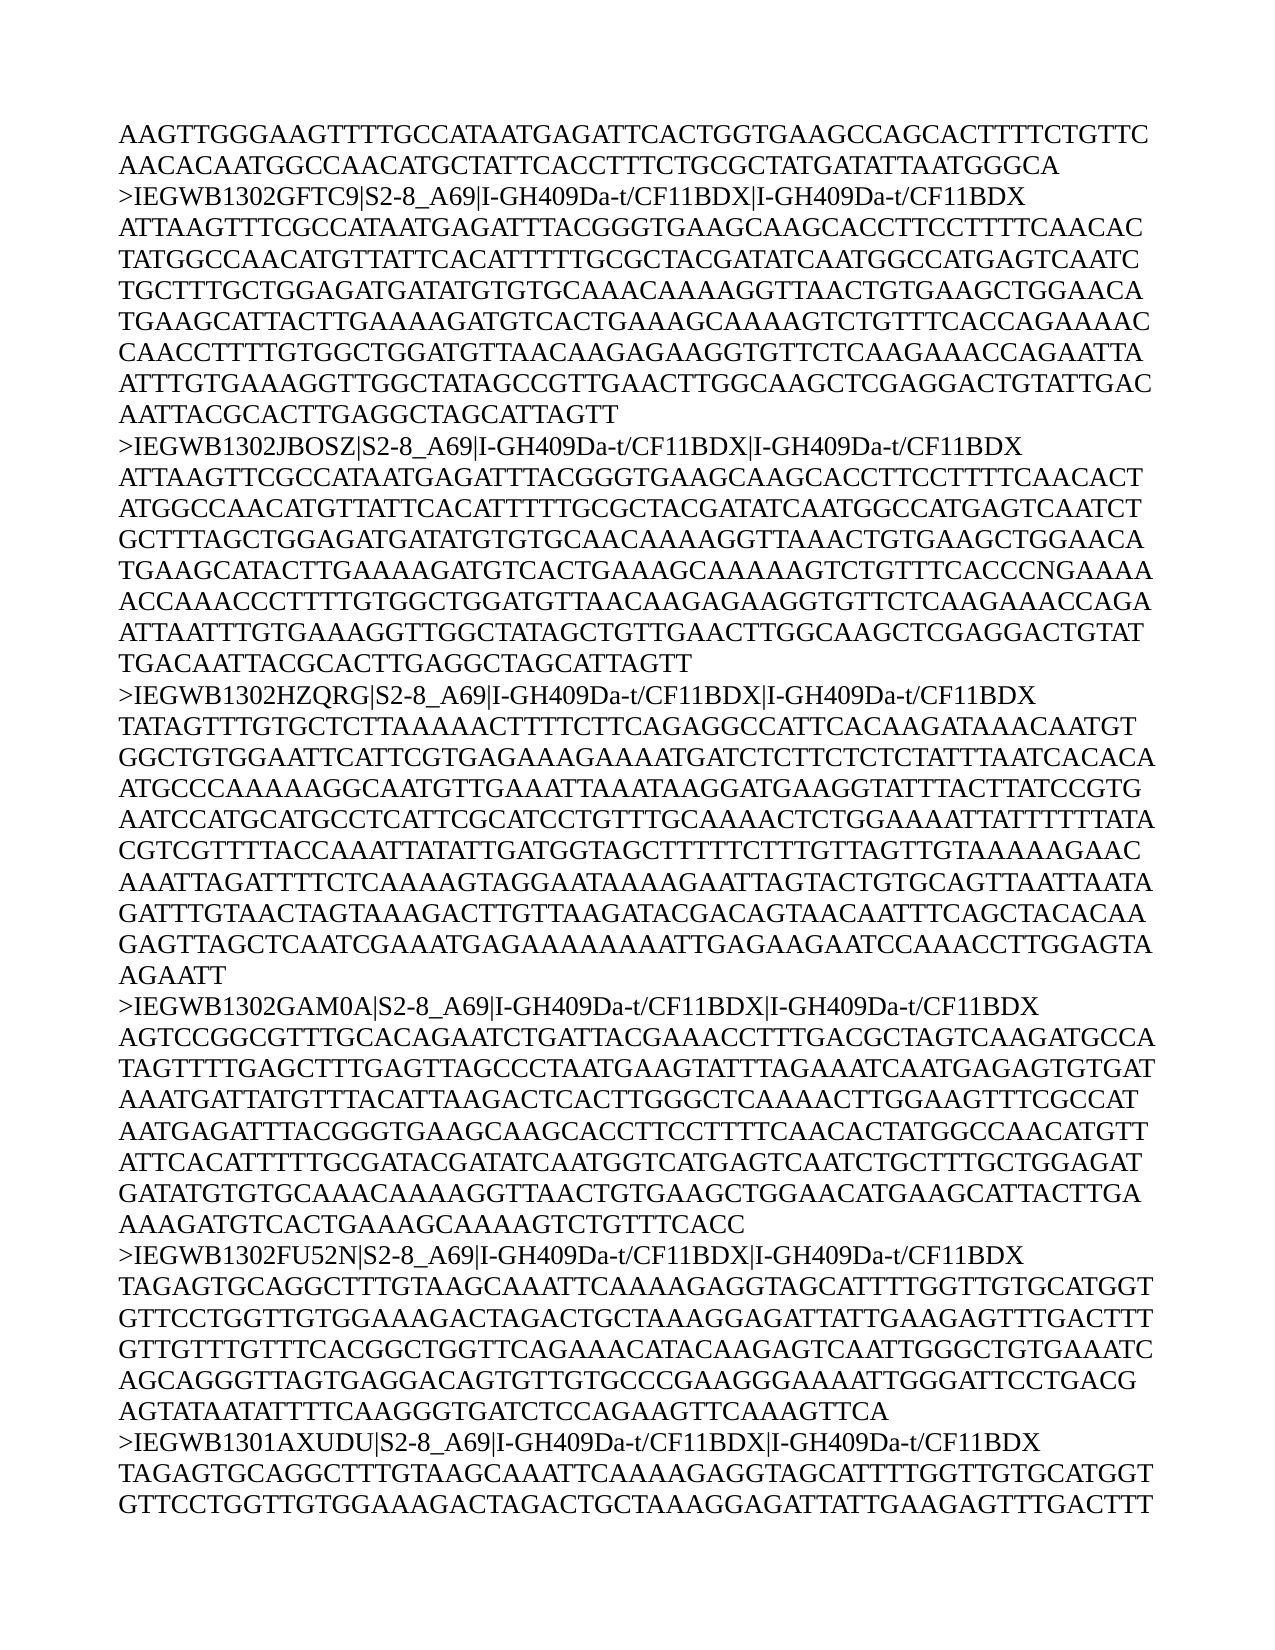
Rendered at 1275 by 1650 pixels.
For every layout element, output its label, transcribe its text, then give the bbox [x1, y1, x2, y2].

text ATTAAGTTTCGCCATAATGAGATTTACGGGTGAAGCAAGCACCTTCCTTTTCAACACTATGGCCAACATGTTATTCACATTTTTGCGCTACGATATCAATGGCCATGAGTCAATCTGCTTTGCTGGAGATGATATGTGTGCAAACAAAAGGTTAACTGTGAAGCTGGAACATGAAGCATTACTTGAAAAGATGTCACTGAAAGCAAAAGTCTGTTTCACCAGAAAACCAACCTTTTGTGGCTGGATGTTAACAAGAGAAGGTGTTCTCAAGAAACCAGAATTAATTTGTGAAAGGTTGGCTATAGCCGTTGAACTTGGCAAGCTCGAGGACTGTATTGACAATTACGCACTTGAGGCTAGCATTAGTT [118, 212, 1157, 429]
text >IEGWB1302GFTC9|S2-8_A69|I-GH409Da-t/CF11BDX|I-GH409Da-t/CF11BDX [118, 180, 1157, 212]
text TAGAGTGCAGGCTTTGTAAGCAAATTCAAAAGAGGTAGCATTTTGGTTGTGCATGGTGTTCCTGGTTGTGGAAAGACTAGACTGCTAAAGGAGATTATTGAAGAGTTTGACTTTGTTGTTTGTTTCACGGCTGGTTCAGAAACATACAAGAGTCAATTGGGCTGTGAAATCAGCAGGGTTAGTGAGGACAGTGTTGTGCCCGAAGGGAAAATTGGGATTCCTGACGAGTATAATATTTTCAAGGGTGATCTCCAGAAGTTCAAAGTTCA [118, 1271, 1157, 1426]
text ATTAAGTTCGCCATAATGAGATTTACGGGTGAAGCAAGCACCTTCCTTTTCAACACTATGGCCAACATGTTATTCACATTTTTGCGCTACGATATCAATGGCCATGAGTCAATCTGCTTTAGCTGGAGATGATATGTGTGCAACAAAAGGTTAAACTGTGAAGCTGGAACATGAAGCATACTTGAAAAGATGTCACTGAAAGCAAAAAGTCTGTTTCACCCNGAAAAACCAAACCCTTTTGTGGCTGGATGTTAACAAGAGAAGGTGTTCTCAAGAAACCAGAATTAATTTGTGAAAGGTTGGCTATAGCTGTTGAACTTGGCAAGCTCGAGGACTGTATTGACAATTACGCACTTGAGGCTAGCATTAGTT [118, 461, 1157, 679]
text >IEGWB1302FU52N|S2-8_A69|I-GH409Da-t/CF11BDX|I-GH409Da-t/CF11BDX [118, 1239, 1157, 1271]
text >IEGWB1302HZQRG|S2-8_A69|I-GH409Da-t/CF11BDX|I-GH409Da-t/CF11BDX [118, 679, 1157, 710]
text >IEGWB1302JBOSZ|S2-8_A69|I-GH409Da-t/CF11BDX|I-GH409Da-t/CF11BDX [118, 429, 1157, 461]
text TATAGTTTGTGCTCTTAAAAACTTTTCTTCAGAGGCCATTCACAAGATAAACAATGTGGCTGTGGAATTCATTCGTGAGAAAGAAAATGATCTCTTCTCTCTATTTAATCACACAATGCCCAAAAAGGCAATGTTGAAATTAAATAAGGATGAAGGTATTTACTTATCCGTGAATCCATGCATGCCTCATTCGCATCCTGTTTGCAAAACTCTGGAAAATTATTTTTTATACGTCGTTTTACCAAATTATATTGATGGTAGCTTTTTCTTTGTTAGTTGTAAAAAGAACAAATTAGATTTTCTCAAAAGTAGGAATAAAAGAATTAGTACTGTGCAGTTAATTAATAGATTTGTAACTAGTAAAGACTTGTTAAGATACGACAGTAACAATTTCAGCTACACAAGAGTTAGCTCAATCGAAATGAGAAAAAAAATTGAGAAGAATCCAAACCTTGGAGTAAGAATT [118, 710, 1157, 990]
text TAGAGTGCAGGCTTTGTAAGCAAATTCAAAAGAGGTAGCATTTTGGTTGTGCATGGTGTTCCTGGTTGTGGAAAGACTAGACTGCTAAAGGAGATTATTGAAGAGTTTGACTTT [118, 1457, 1157, 1520]
text >IEGWB1301AXUDU|S2-8_A69|I-GH409Da-t/CF11BDX|I-GH409Da-t/CF11BDX [118, 1426, 1157, 1457]
text >IEGWB1302GAM0A|S2-8_A69|I-GH409Da-t/CF11BDX|I-GH409Da-t/CF11BDX [118, 990, 1157, 1021]
text AAGTTGGGAAGTTTTGCCATAATGAGATTCACTGGTGAAGCCAGCACTTTTCTGTTCAACACAATGGCCAACATGCTATTCACCTTTCTGCGCTATGATATTAATGGGCA [118, 118, 1157, 180]
text AGTCCGGCGTTTGCACAGAATCTGATTACGAAACCTTTGACGCTAGTCAAGATGCCATAGTTTTGAGCTTTGAGTTAGCCCTAATGAAGTATTTAGAAATCAATGAGAGTGTGATAAATGATTATGTTTACATTAAGACTCACTTGGGCTCAAAACTTGGAAGTTTCGCCATAATGAGATTTACGGGTGAAGCAAGCACCTTCCTTTTCAACACTATGGCCAACATGTTATTCACATTTTTGCGATACGATATCAATGGTCATGAGTCAATCTGCTTTGCTGGAGATGATATGTGTGCAAACAAAAGGTTAACTGTGAAGCTGGAACATGAAGCATTACTTGAAAAGATGTCACTGAAAGCAAAAGTCTGTTTCACC [118, 1021, 1157, 1239]
